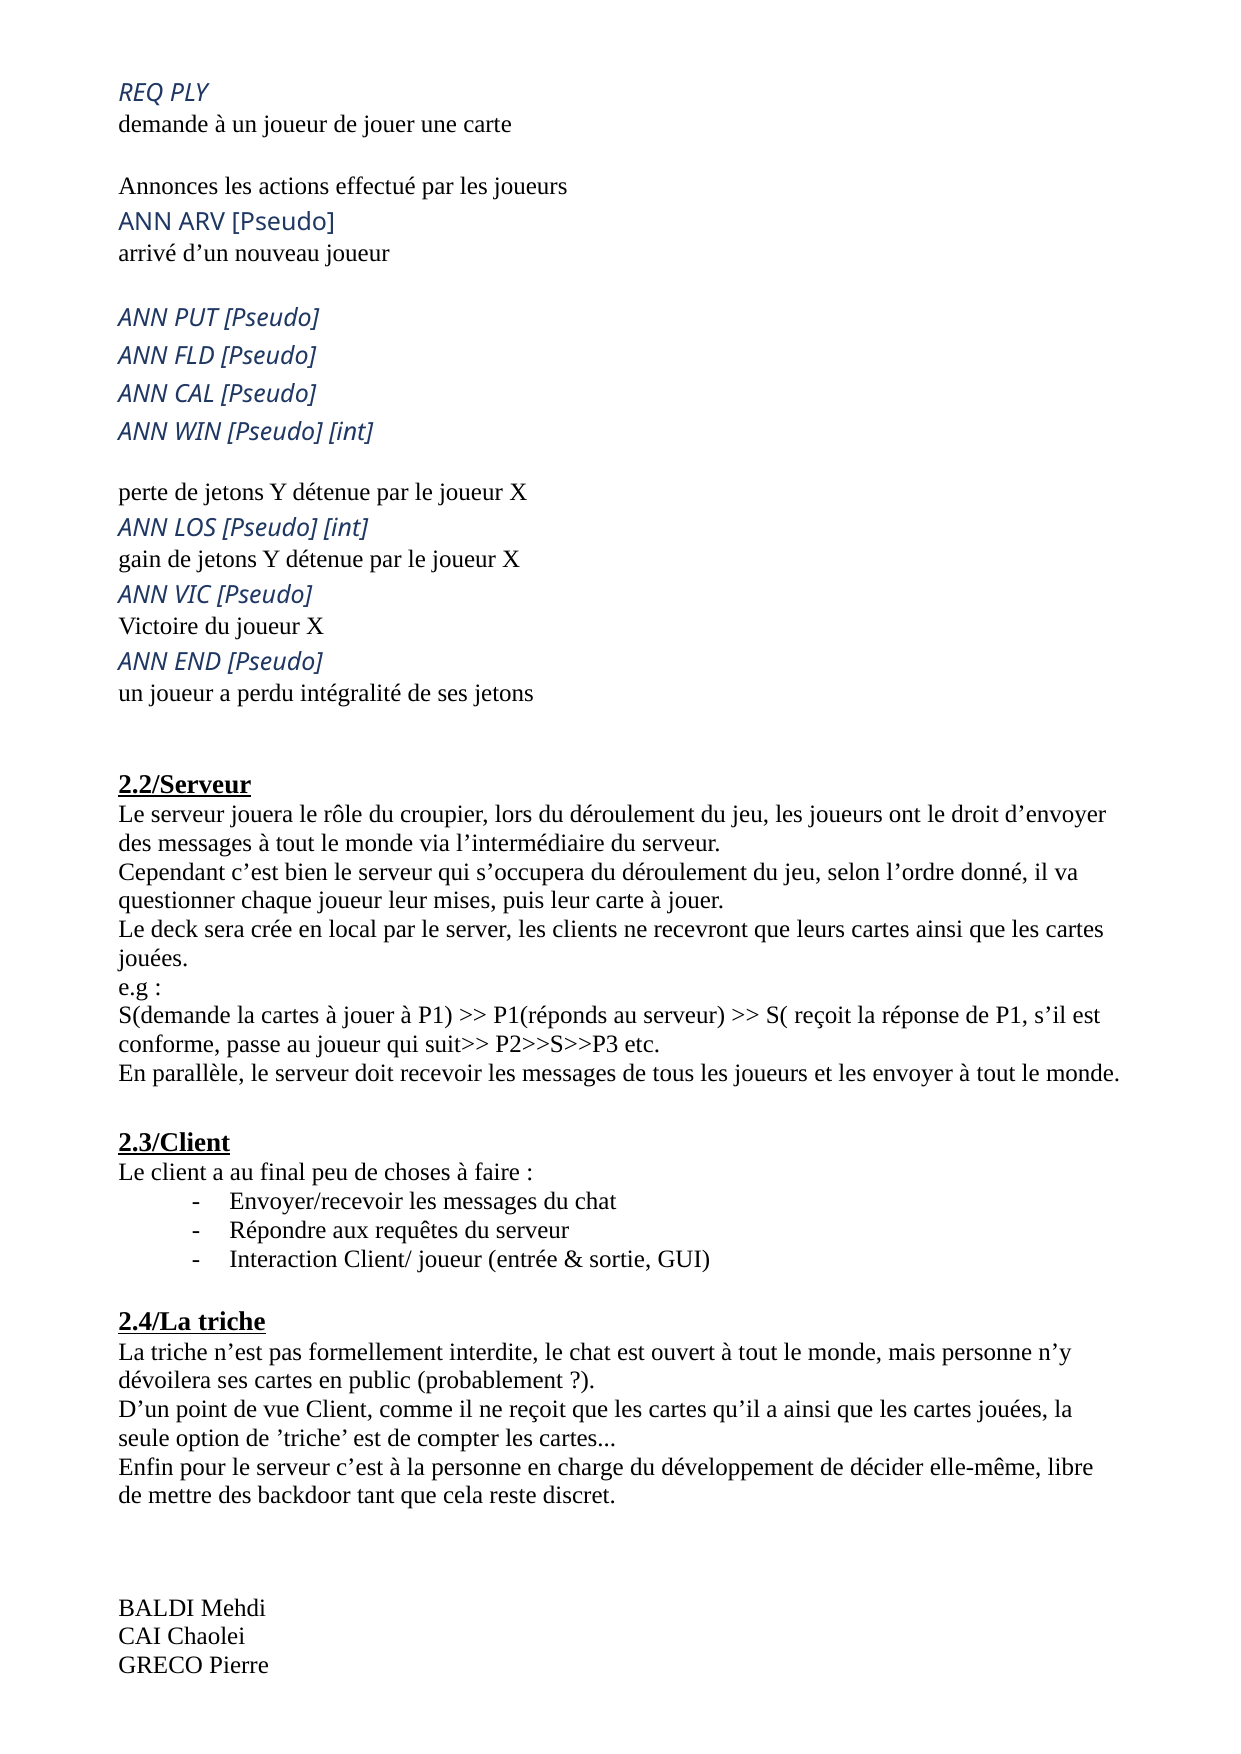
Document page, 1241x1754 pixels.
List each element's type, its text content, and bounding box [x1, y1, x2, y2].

subtitle ANN CAL [Pseudo] [118, 376, 1122, 410]
subtitle 2.2/Serveur [118, 768, 1122, 799]
list Envoyer/recevoir les messages du chat [192, 1186, 1122, 1215]
list Interaction Client/ joueur (entrée & sortie, GUI) [192, 1244, 1122, 1272]
text En parallèle, le serveur doit recevoir les messages de tous les joueurs et les envoyer à tout le monde. [118, 1058, 1122, 1087]
subtitle ANN ARV [Pseudo] [118, 204, 1122, 238]
subtitle ANN LOS [Pseudo] [int] [118, 510, 1122, 544]
text Enfin pour le serveur c’est à la personne en charge du développement de décider elle-même, libre de mettre des backdoor tant que cela reste discret. [118, 1452, 1122, 1509]
text perte de jetons Y détenue par le joueur X [118, 477, 1122, 506]
text Cependant c’est bien le serveur qui s’occupera du déroulement du jeu, selon l’ordre donné, il va questionner chaque joueur leur mises, puis leur carte à jouer. [118, 857, 1122, 914]
text Le client a au final peu de choses à faire : [118, 1157, 1122, 1186]
text Le serveur jouera le rôle du croupier, lors du déroulement du jeu, les joueurs ont le droit d’envoyer des messages à tout le monde via l’intermédiaire du serveur. [118, 799, 1122, 857]
text arrivé d’un nouveau joueur [118, 238, 1122, 266]
text S(demande la cartes à jouer à P1) >> P1(réponds au serveur) >> S( reçoit la réponse de P1, s’il est conforme, passe au joueur qui suit>> P2>>S>>P3 etc. [118, 1001, 1122, 1058]
subtitle ANN FLD [Pseudo] [118, 338, 1122, 372]
text Annonces les actions effectué par les joueurs [118, 171, 1122, 199]
text Victoire du joueur X [118, 611, 1122, 639]
subtitle ANN WIN [Pseudo] [int] [118, 414, 1122, 448]
text Le deck sera crée en local par le server, les clients ne recevront que leurs cartes ainsi que les cartes jouées. [118, 914, 1122, 972]
text La triche n’est pas formellement interdite, le chat est ouvert à tout le monde, mais personne n’y dévoilera ses cartes en public (probablement ?). [118, 1337, 1122, 1394]
text e.g : [118, 972, 1122, 1001]
subtitle 2.4/La triche [118, 1305, 1122, 1337]
subtitle REQ PLY [118, 75, 1122, 109]
subtitle ANN PUT [Pseudo] [118, 299, 1122, 333]
list Répondre aux requêtes du serveur [192, 1215, 1122, 1244]
text gain de jetons Y détenue par le joueur X [118, 544, 1122, 573]
subtitle 2.3/Client [118, 1126, 1122, 1157]
text D’un point de vue Client, comme il ne reçoit que les cartes qu’il a ainsi que les cartes jouées, la seule option de ’triche’ est de compter les cartes... [118, 1394, 1122, 1452]
subtitle ANN END [Pseudo] [118, 644, 1122, 678]
text demande à un joueur de jouer une carte [118, 109, 1122, 138]
text un joueur a perdu intégralité de ses jetons [118, 678, 1122, 707]
subtitle ANN VIC [Pseudo] [118, 577, 1122, 611]
